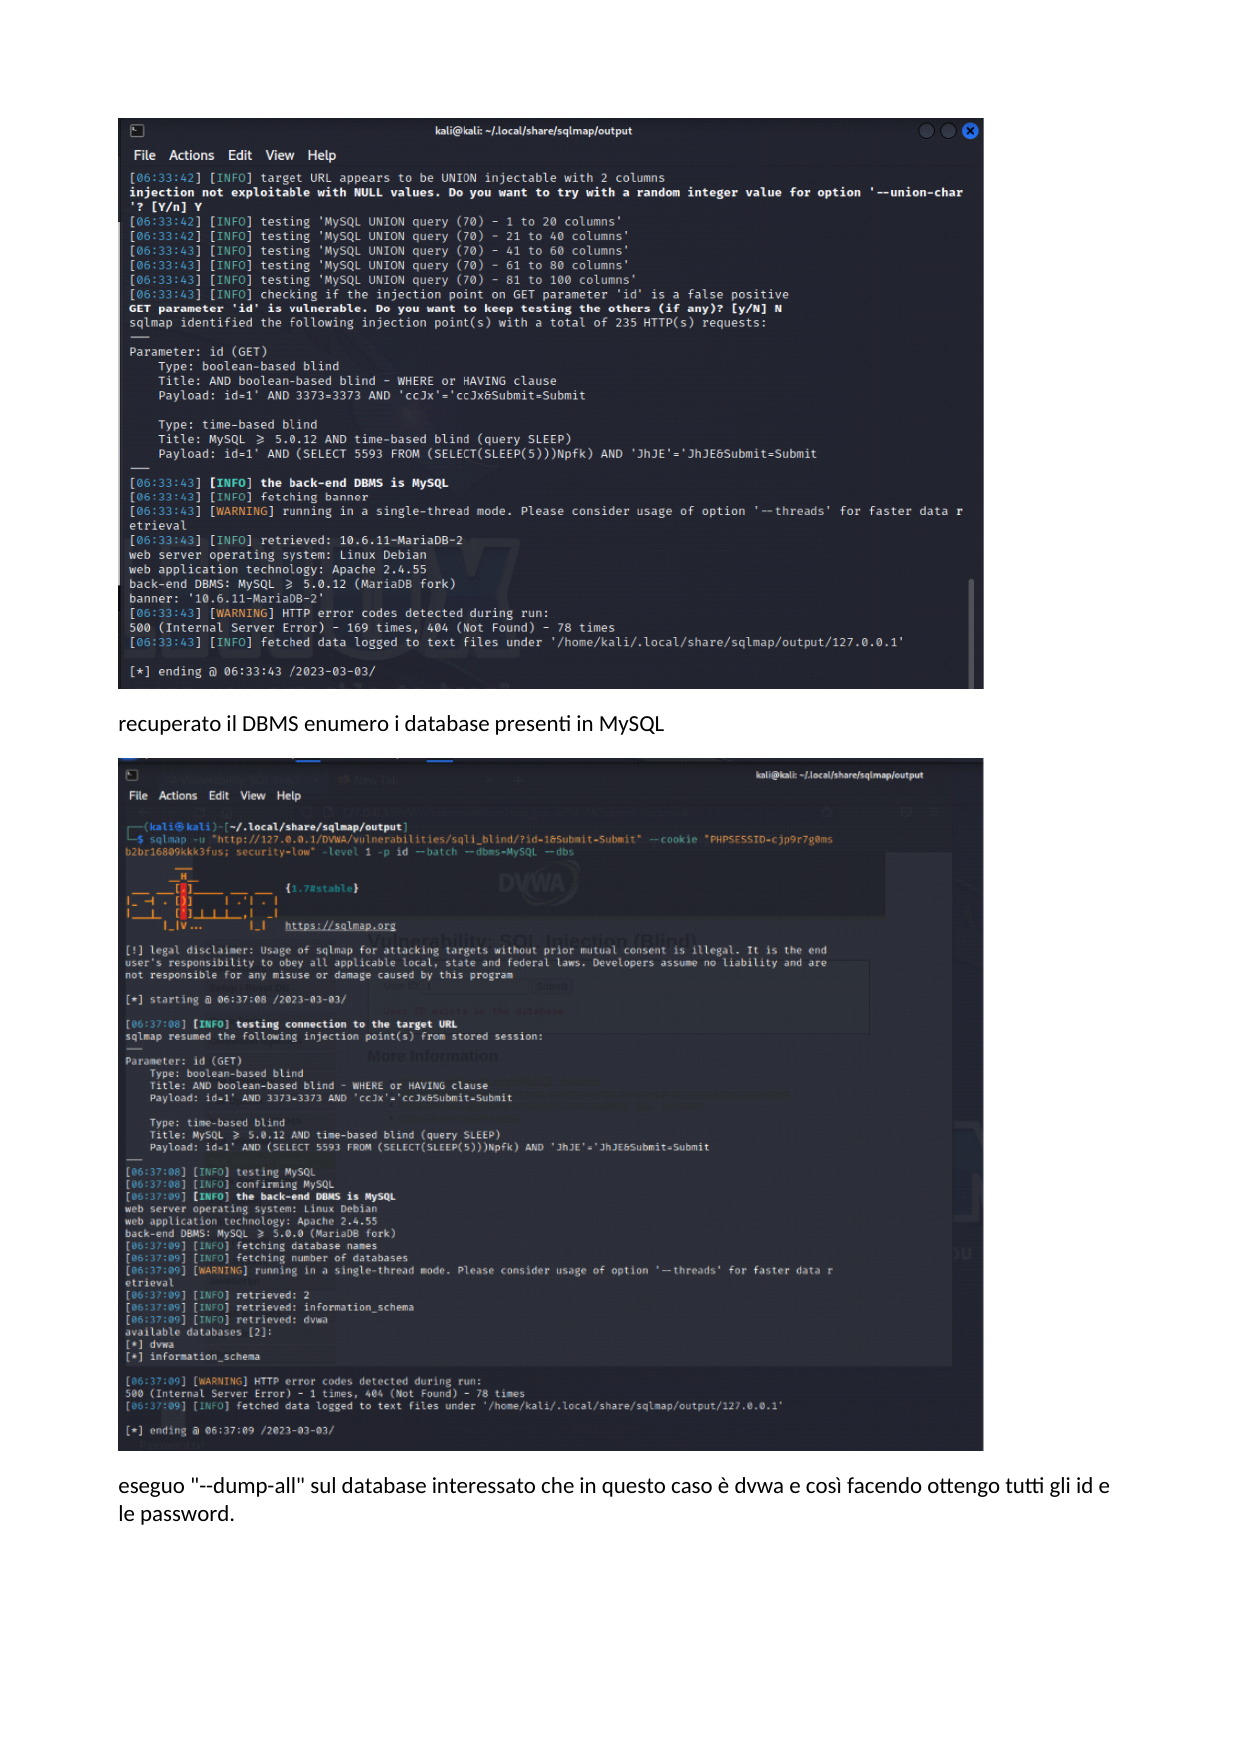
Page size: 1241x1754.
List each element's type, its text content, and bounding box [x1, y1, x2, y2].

text recuperato il DBMS enumero i database presenti in MySQL [118, 709, 1122, 737]
text eseguo "--dump-all" sul database interessato che in questo caso è dvwa e così facendo ottengo tutti gli id e le password. [118, 1471, 1122, 1527]
